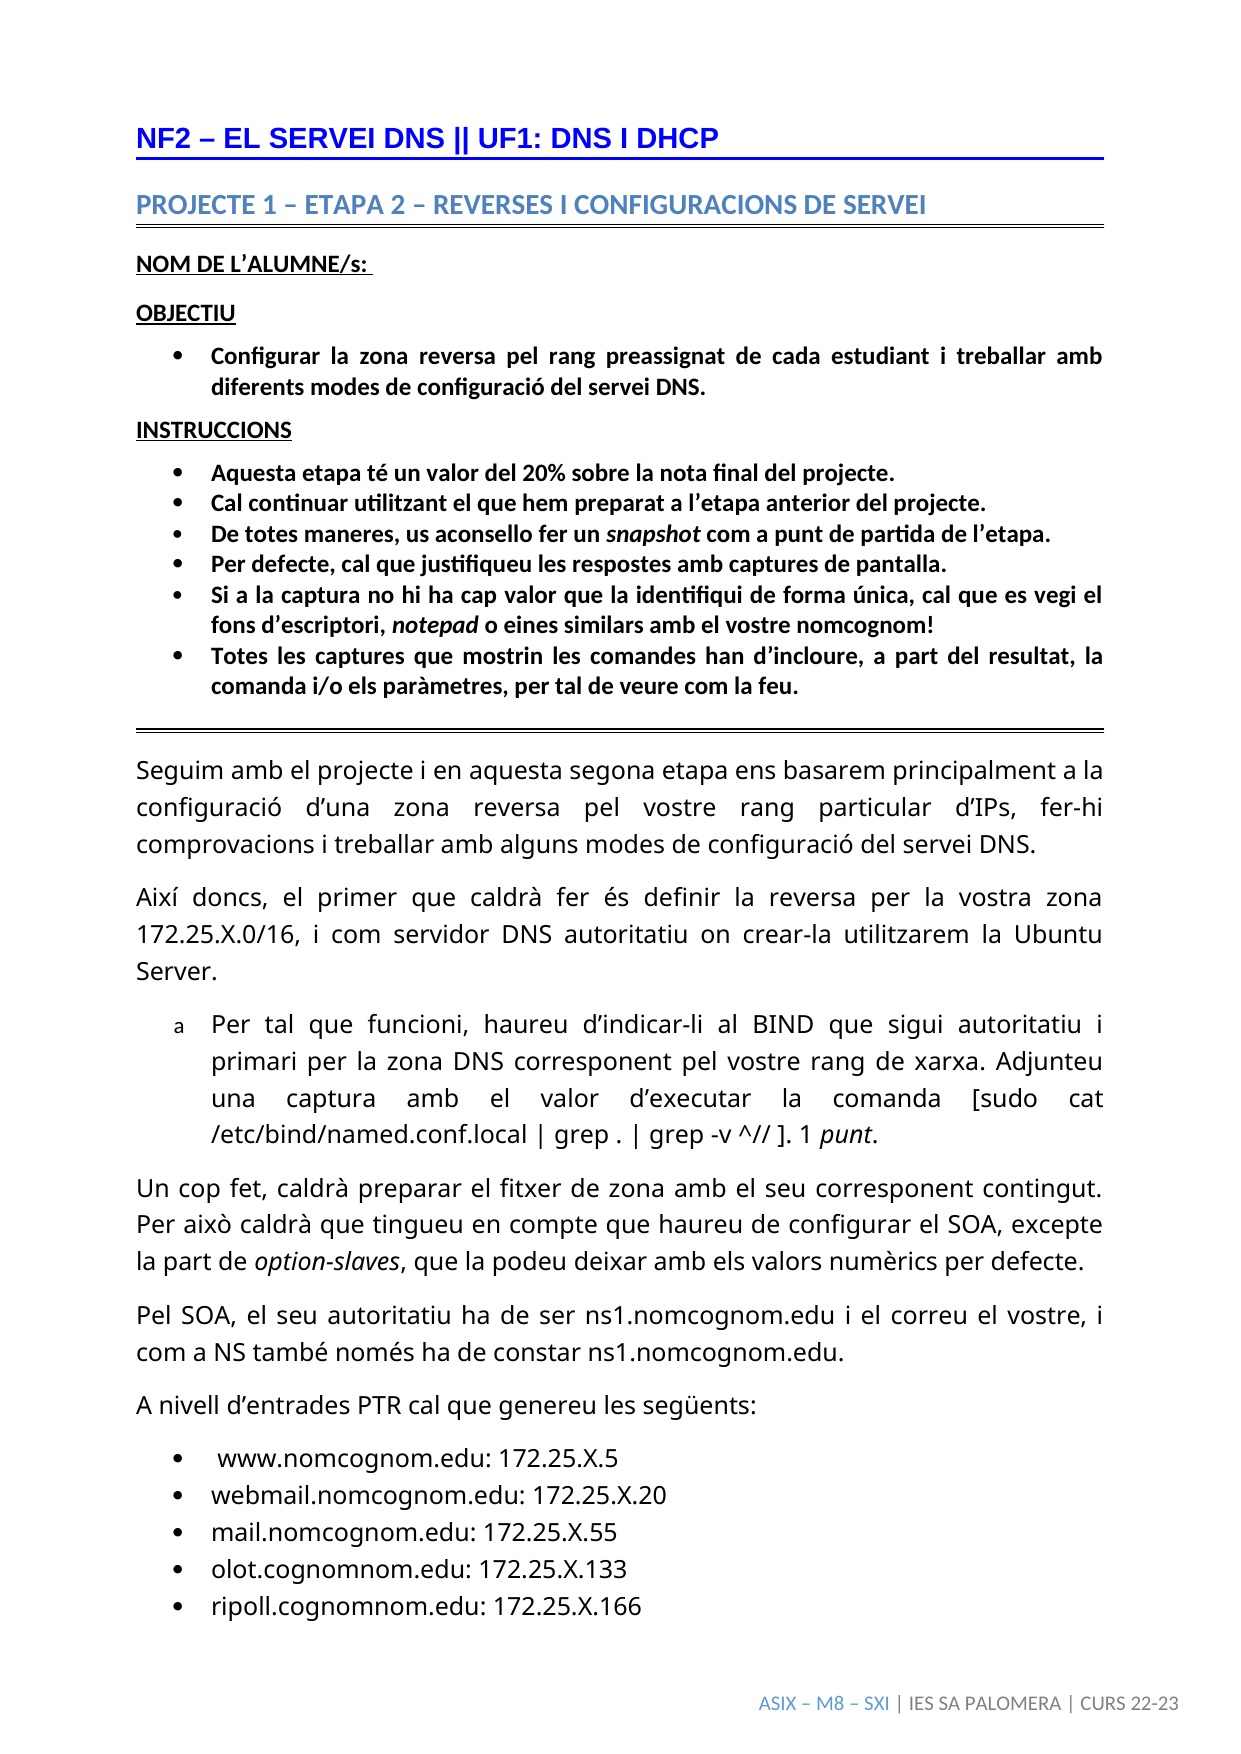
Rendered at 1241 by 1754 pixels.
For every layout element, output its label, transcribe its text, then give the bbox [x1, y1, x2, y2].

text NF2 – EL SERVEI DNS || uf1: DNS I DHCP [136, 121, 1104, 157]
text Seguim amb el projecte i en aquesta segona etapa ens basarem principalment a la configuració d’una zona reversa pel vostre rang particular d’IPs, fer-hi comprovacions i treballar amb alguns modes de configuració del servei DNS. [136, 753, 1104, 860]
list Aquesta etapa té un valor del 20% sobre la nota final del projecte. [173, 457, 1104, 487]
list Totes les captures que mostrin les comandes han d’incloure, a part del resultat, la comanda i/o els paràmetres, per tal de veure com la feu. [173, 640, 1104, 701]
text A nivell d’entrades PTR cal que genereu les següents: [136, 1388, 1104, 1422]
text PROJECTE 1 – ETAPA 2 – REVERSES I CONFIGURACIONS DE SERVEI [136, 186, 1104, 224]
text OBJECTIU [136, 297, 1104, 328]
list Per tal que funcioni, haureu d’indicar-li al BIND que sigui autoritatiu i primari per la zona DNS corresponent pel vostre rang de xarxa. Adjunteu una captura amb el valor d’executar la comanda [sudo cat /etc/bind/named.conf.local | grep . | grep -v ^// ]. 1 punt. [173, 1007, 1104, 1151]
list Configurar la zona reversa pel rang preassignat de cada estudiant i treballar amb diferents modes de configuració del servei DNS. [173, 340, 1104, 401]
list Per defecte, cal que justifiqueu les respostes amb captures de pantalla. [173, 548, 1104, 579]
list webmail.nomcognom.edu: 172.25.X.20 [173, 1478, 1104, 1512]
list mail.nomcognom.edu: 172.25.X.55 [173, 1514, 1104, 1549]
list ripoll.cognomnom.edu: 172.25.X.166 [173, 1588, 1104, 1622]
list olot.cognomnom.edu: 172.25.X.133 [173, 1551, 1104, 1585]
list www.nomcognom.edu: 172.25.X.5 [173, 1441, 1104, 1475]
list De totes maneres, us aconsello fer un snapshot com a punt de partida de l’etapa. [173, 518, 1104, 548]
list Si a la captura no hi ha cap valor que la identifiqui de forma única, cal que es vegi el fons d’escriptori, notepad o eines similars amb el vostre nomcognom! [173, 579, 1104, 640]
text NOM DE L’ALUMNE/s: [136, 248, 1104, 278]
list Cal continuar utilitzant el que hem preparat a l’etapa anterior del projecte. [173, 487, 1104, 518]
text Pel SOA, el seu autoritatiu ha de ser ns1.nomcognom.edu i el correu el vostre, i com a NS també només ha de constar ns1.nomcognom.edu. [136, 1297, 1104, 1368]
text INSTRUCCIONS [136, 414, 1104, 444]
text Un cop fet, caldrà preparar el fitxer de zona amb el seu corresponent contingut. Per això caldrà que tingueu en compte que haureu de configurar el SOA, excepte la part de option-slaves, que la podeu deixar amb els valors numèrics per defecte. [136, 1170, 1104, 1278]
text Així doncs, el primer que caldrà fer és definir la reversa per la vostra zona 172.25.X.0/16, i com servidor DNS autoritatiu on crear-la utilitzarem la Ubuntu Server. [136, 880, 1104, 987]
